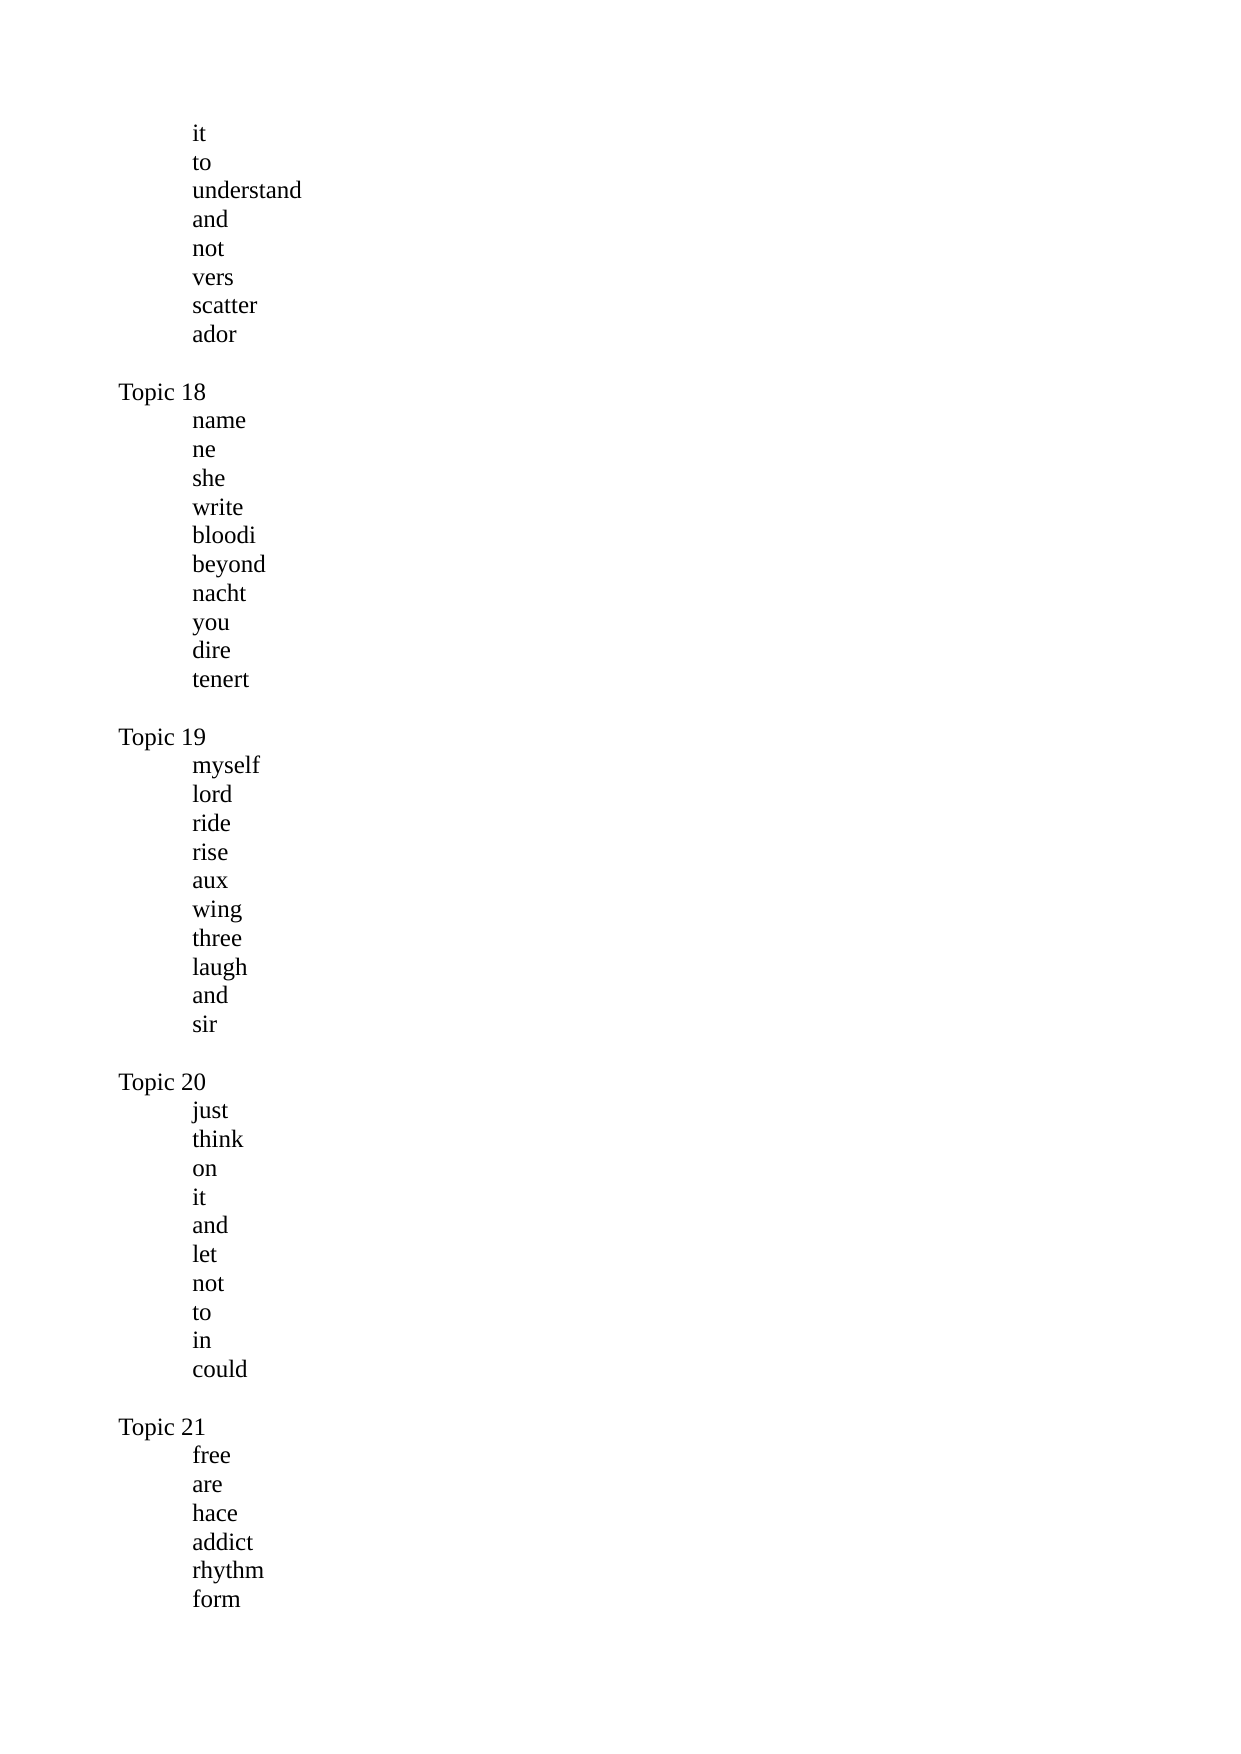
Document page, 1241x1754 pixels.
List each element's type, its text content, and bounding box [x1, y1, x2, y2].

text free [118, 1441, 1122, 1469]
text Topic 18 [118, 377, 1122, 406]
text she [118, 463, 1122, 492]
text it [118, 1182, 1122, 1211]
text and [118, 981, 1122, 1009]
text sir [118, 1009, 1122, 1038]
text tenert [118, 664, 1122, 693]
text addict [118, 1527, 1122, 1556]
text ador [118, 319, 1122, 348]
text Topic 20 [118, 1067, 1122, 1096]
text and [118, 204, 1122, 233]
text are [118, 1469, 1122, 1498]
text myself [118, 751, 1122, 779]
text laugh [118, 952, 1122, 981]
text to [118, 1297, 1122, 1326]
text vers [118, 262, 1122, 291]
text you [118, 607, 1122, 636]
text let [118, 1239, 1122, 1268]
text nacht [118, 578, 1122, 607]
text Topic 21 [118, 1412, 1122, 1441]
text ride [118, 808, 1122, 837]
text form [118, 1584, 1122, 1613]
text could [118, 1354, 1122, 1383]
text not [118, 1268, 1122, 1297]
text lord [118, 779, 1122, 808]
text and [118, 1211, 1122, 1239]
text on [118, 1153, 1122, 1182]
text write [118, 492, 1122, 521]
text wing [118, 894, 1122, 923]
text in [118, 1326, 1122, 1354]
text rhythm [118, 1556, 1122, 1584]
text bloodi [118, 521, 1122, 549]
text it [118, 118, 1122, 147]
text dire [118, 636, 1122, 664]
text just [118, 1096, 1122, 1124]
text Topic 19 [118, 722, 1122, 751]
text name [118, 406, 1122, 434]
text ne [118, 434, 1122, 463]
text think [118, 1124, 1122, 1153]
text hace [118, 1498, 1122, 1527]
text understand [118, 176, 1122, 204]
text to [118, 147, 1122, 176]
text three [118, 923, 1122, 952]
text not [118, 233, 1122, 262]
text rise [118, 837, 1122, 866]
text scatter [118, 291, 1122, 319]
text beyond [118, 549, 1122, 578]
text aux [118, 866, 1122, 894]
